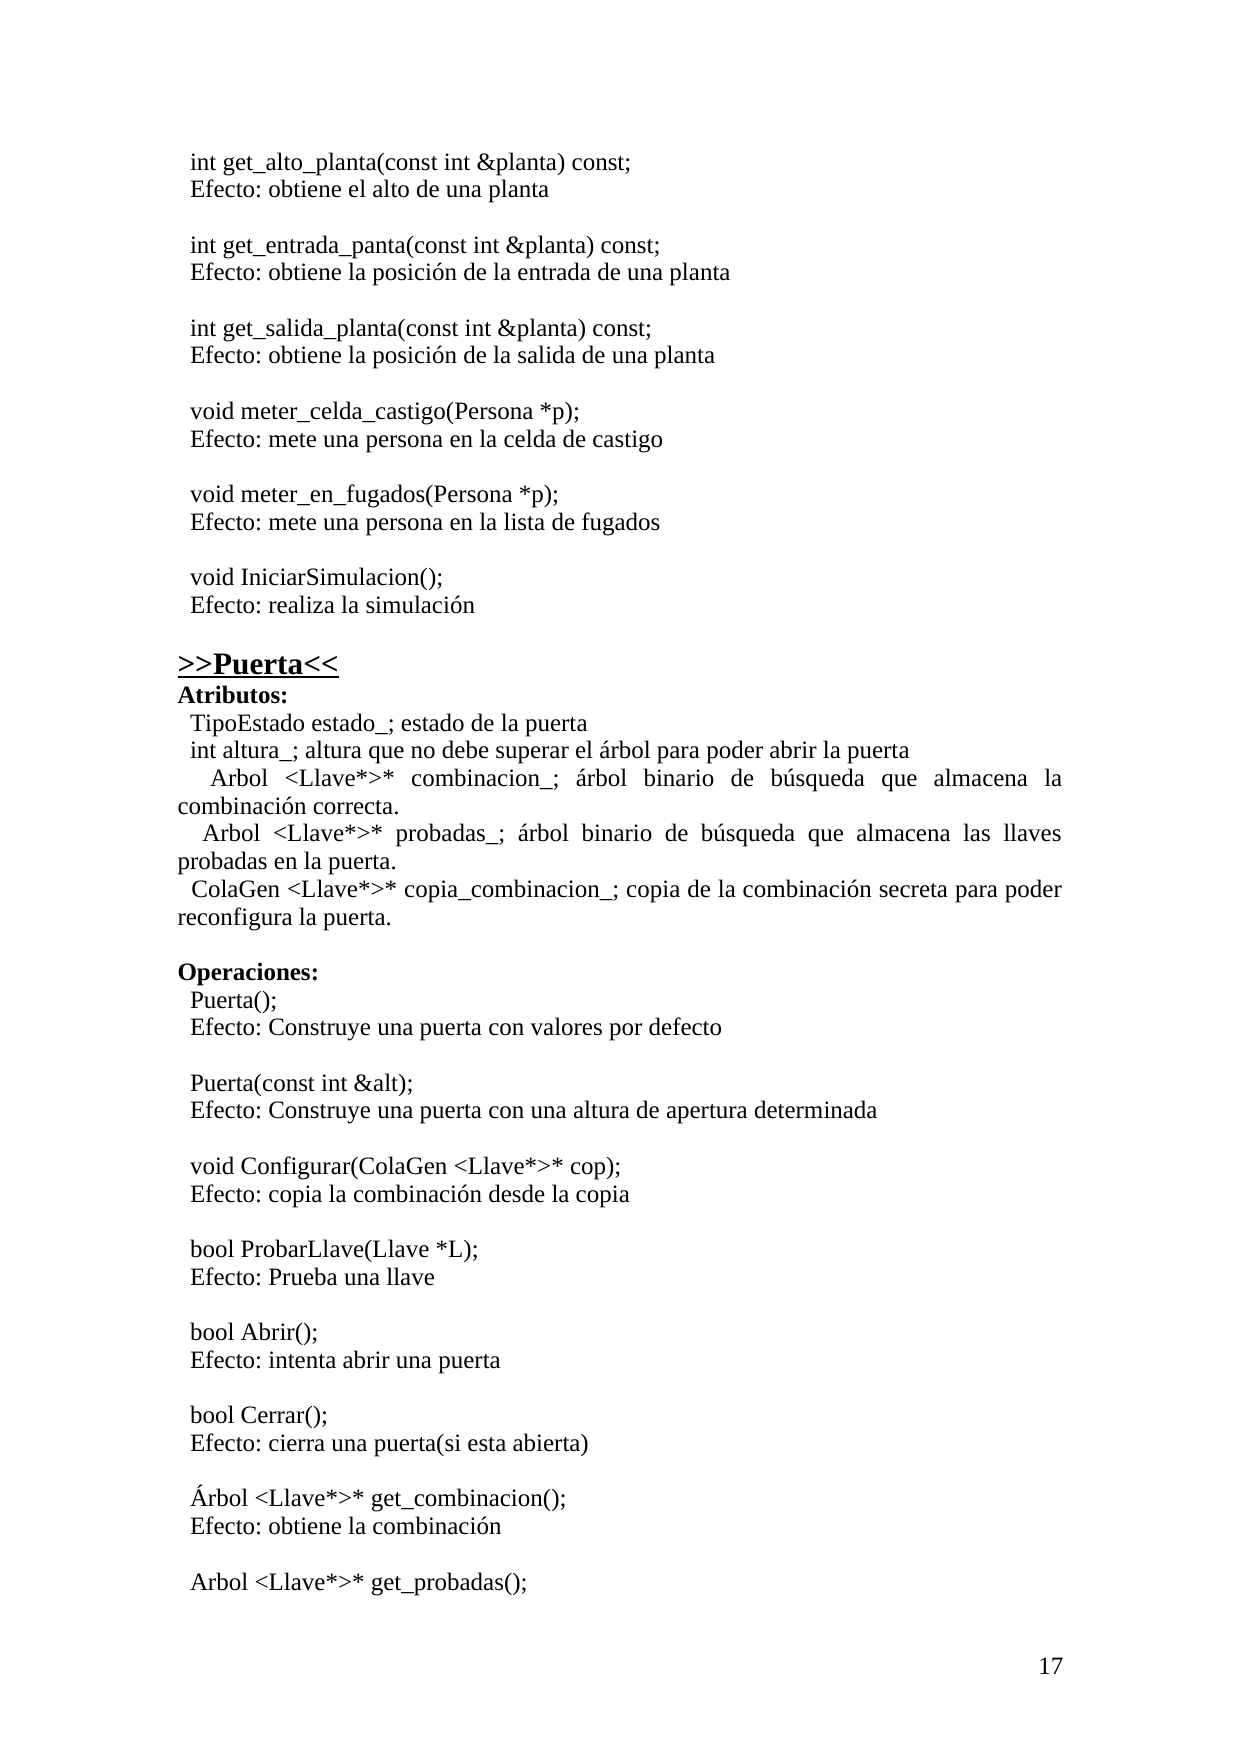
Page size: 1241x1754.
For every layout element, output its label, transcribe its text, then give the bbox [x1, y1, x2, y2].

text Arbol <Llave*>* probadas_; árbol binario de búsqueda que almacena las llaves probadas en la puerta. [177, 819, 1063, 875]
text Efecto: copia la combinación desde la copia [177, 1180, 1063, 1207]
text Efecto: obtiene la posición de la entrada de una planta [177, 258, 1063, 286]
text void meter_en_fugados(Persona *p); [177, 480, 1063, 508]
text bool ProbarLlave(Llave *L); [177, 1235, 1063, 1263]
text bool Abrir(); [177, 1318, 1063, 1346]
text int get_entrada_panta(const int &planta) const; [177, 231, 1063, 258]
text bool Cerrar(); [177, 1401, 1063, 1429]
text void meter_celda_castigo(Persona *p); [177, 397, 1063, 425]
text Efecto: Construye una puerta con una altura de apertura determinada [177, 1097, 1063, 1124]
text int get_alto_planta(const int &planta) const; [177, 148, 1063, 175]
text Arbol <Llave*>* get_probadas(); [177, 1568, 1063, 1595]
text Arbol <Llave*>* combinacion_; árbol binario de búsqueda que almacena la combinación correcta. [177, 764, 1063, 819]
text Efecto: intenta abrir una puerta [177, 1346, 1063, 1374]
text TipoEstado estado_; estado de la puerta [177, 709, 1063, 736]
text Efecto: Construye una puerta con valores por defecto [177, 1013, 1063, 1041]
text Efecto: realiza la simulación [177, 591, 1063, 619]
text Árbol <Llave*>* get_combinacion(); [177, 1484, 1063, 1512]
text Efecto: obtiene el alto de una planta [177, 175, 1063, 203]
text void IniciarSimulacion(); [177, 563, 1063, 591]
text Puerta(const int &alt); [177, 1069, 1063, 1097]
text void Configurar(ColaGen <Llave*>* cop); [177, 1152, 1063, 1180]
text int get_salida_planta(const int &planta) const; [177, 314, 1063, 342]
text ColaGen <Llave*>* copia_combinacion_; copia de la combinación secreta para poder reconfigura la puerta. [177, 875, 1063, 930]
text Efecto: mete una persona en la celda de castigo [177, 425, 1063, 452]
text Efecto: cierra una puerta(si esta abierta) [177, 1429, 1063, 1457]
text Efecto: Prueba una llave [177, 1263, 1063, 1291]
text Atributos: [177, 681, 1063, 709]
text Efecto: obtiene la combinación [177, 1512, 1063, 1540]
text >>Puerta<< [177, 646, 1063, 681]
text Efecto: obtiene la posición de la salida de una planta [177, 342, 1063, 369]
text Operaciones: [177, 958, 1063, 986]
text Puerta(); [177, 986, 1063, 1013]
text Efecto: mete una persona en la lista de fugados [177, 508, 1063, 536]
text int altura_; altura que no debe superar el árbol para poder abrir la puerta [177, 736, 1063, 764]
